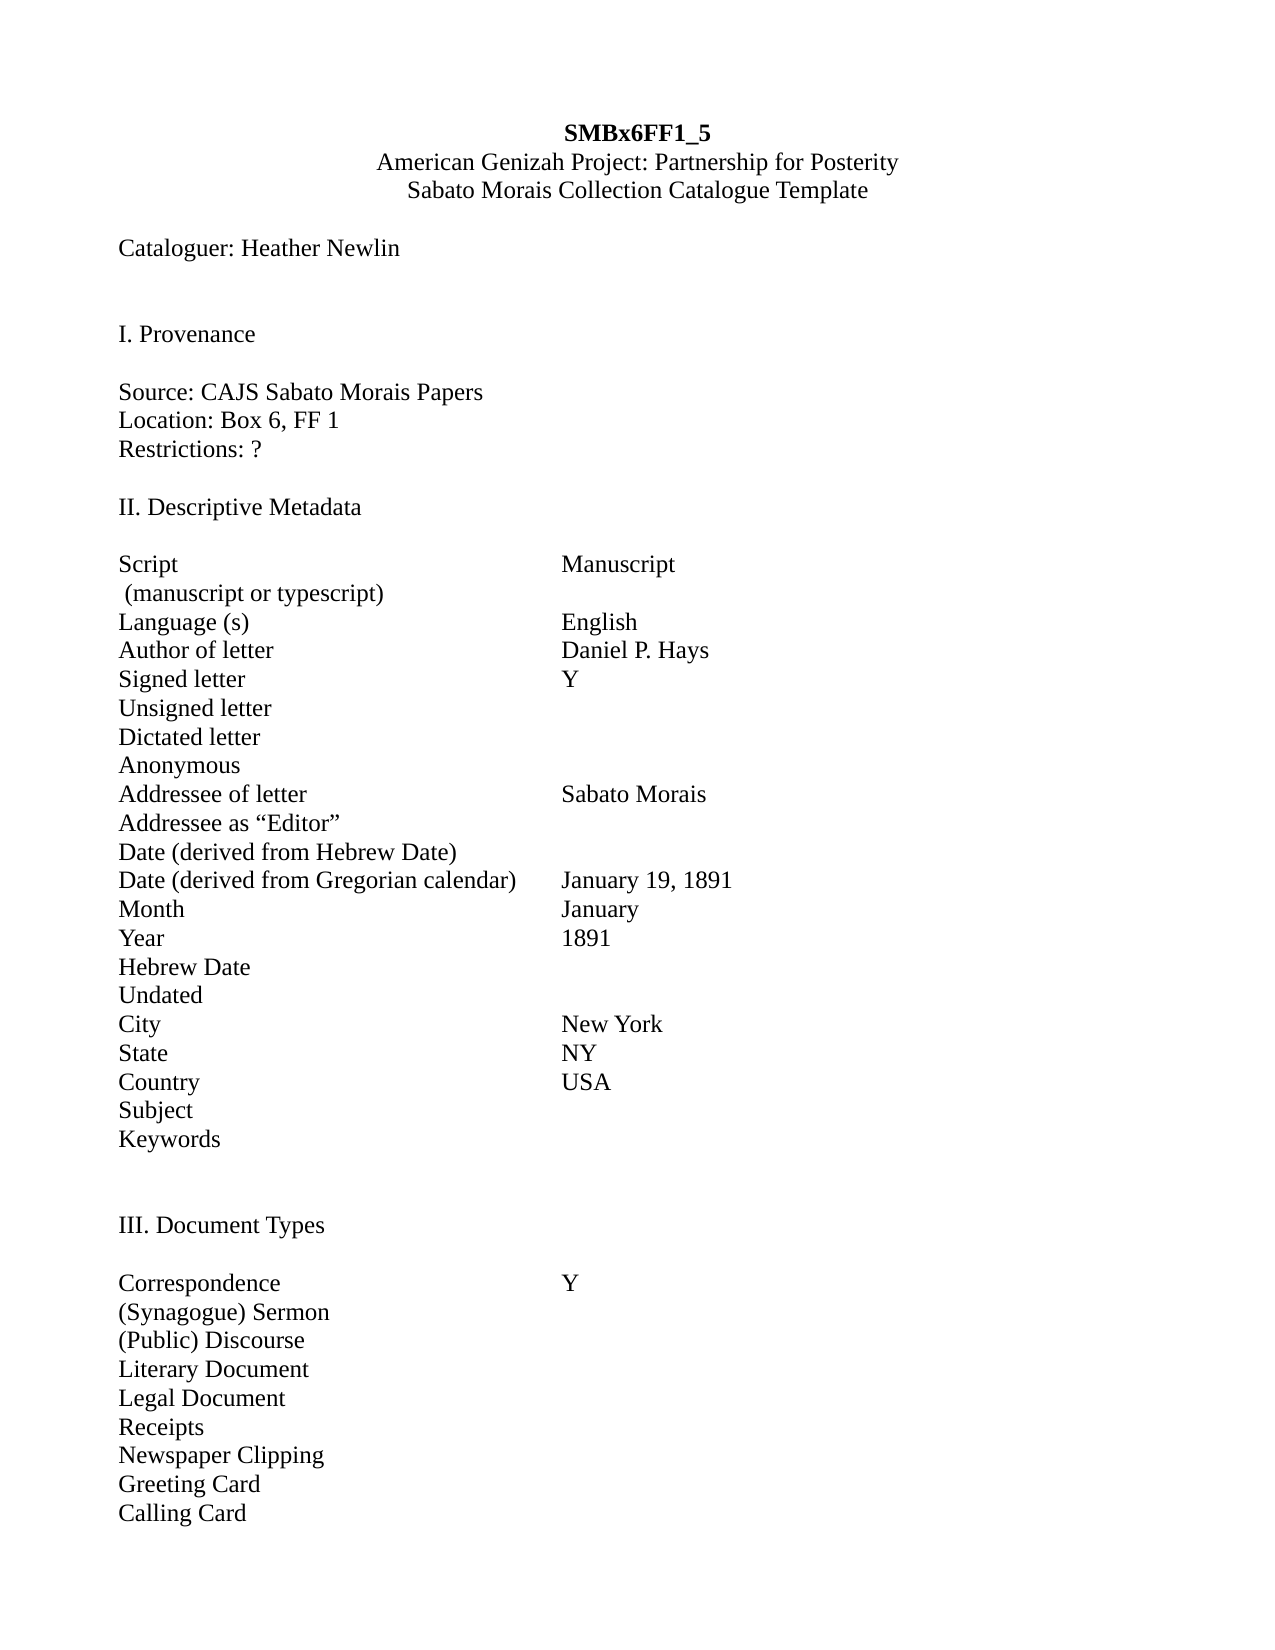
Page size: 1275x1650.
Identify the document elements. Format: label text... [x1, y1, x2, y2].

text Author of letter Daniel P. Hays [118, 636, 1157, 664]
text Cataloguer: Heather Newlin [118, 233, 1157, 262]
text SMBx6FF1_5 [118, 118, 1157, 147]
text Month January [118, 894, 1157, 923]
text Addressee of letter Sabato Morais [118, 779, 1157, 808]
text Location: Box 6, FF 1 [118, 406, 1157, 434]
text (manuscript or typescript) [118, 578, 1157, 607]
text City New York [118, 1009, 1157, 1038]
text American Genizah Project: Partnership for Posterity [118, 147, 1157, 176]
text I. Provenance [118, 319, 1157, 348]
text Script Manuscript [118, 549, 1157, 578]
text (Public) Discourse [118, 1326, 1157, 1354]
text Dictated letter [118, 722, 1157, 751]
text (Synagogue) Sermon [118, 1297, 1157, 1326]
text Sabato Morais Collection Catalogue Template [118, 176, 1157, 204]
text Source: CAJS Sabato Morais Papers [118, 377, 1157, 406]
text Undated [118, 981, 1157, 1009]
text Year 1891 [118, 923, 1157, 952]
text Language (s) English [118, 607, 1157, 636]
text State NY [118, 1038, 1157, 1067]
text Subject [118, 1096, 1157, 1124]
text Date (derived from Gregorian calendar) January 19, 1891 [118, 866, 1157, 894]
text Anonymous [118, 751, 1157, 779]
text Legal Document [118, 1383, 1157, 1412]
text Keywords [118, 1124, 1157, 1153]
text Literary Document [118, 1354, 1157, 1383]
text Calling Card [118, 1498, 1157, 1527]
text III. Document Types [118, 1211, 1157, 1239]
text Date (derived from Hebrew Date) [118, 837, 1157, 866]
text Newspaper Clipping [118, 1441, 1157, 1469]
text Correspondence Y [118, 1268, 1157, 1297]
text II. Descriptive Metadata [118, 492, 1157, 521]
text Hebrew Date [118, 952, 1157, 981]
text Unsigned letter [118, 693, 1157, 722]
text Greeting Card [118, 1469, 1157, 1498]
text Signed letter Y [118, 664, 1157, 693]
text Restrictions: ? [118, 434, 1157, 463]
text Addressee as “Editor” [118, 808, 1157, 837]
text Country USA [118, 1067, 1157, 1096]
text Receipts [118, 1412, 1157, 1441]
